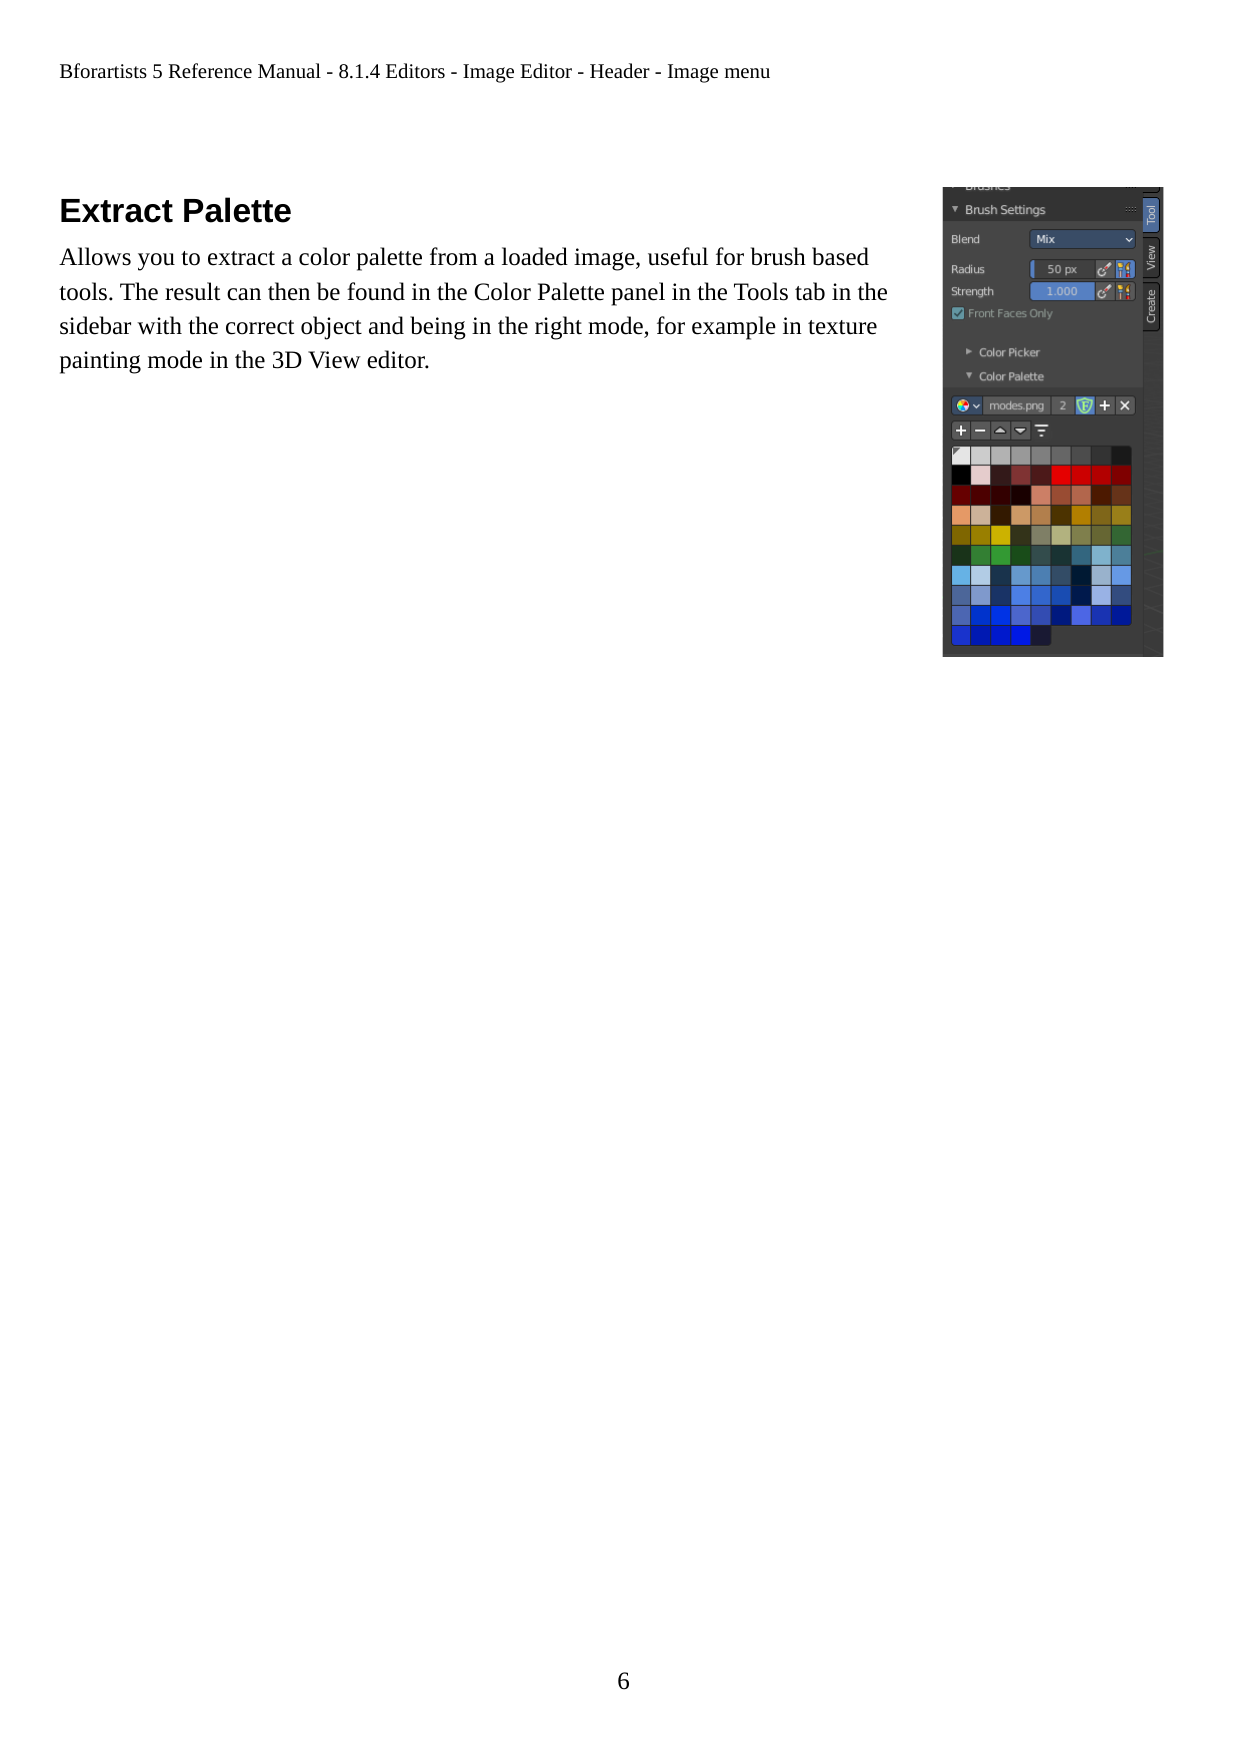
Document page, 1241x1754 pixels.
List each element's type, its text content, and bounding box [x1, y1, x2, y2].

subtitle [1164, 191, 1181, 229]
subtitle Extract Palette [59, 191, 942, 229]
text Allows you to extract a color palette from a loaded image, useful for brush based tools. The result can then be found in the Color Palette panel in the Tools tab in the sidebar with the correct object and being in the right mode, for example in texture painting mode in the 3D View editor. [59, 242, 942, 374]
picture [942, 187, 1164, 657]
